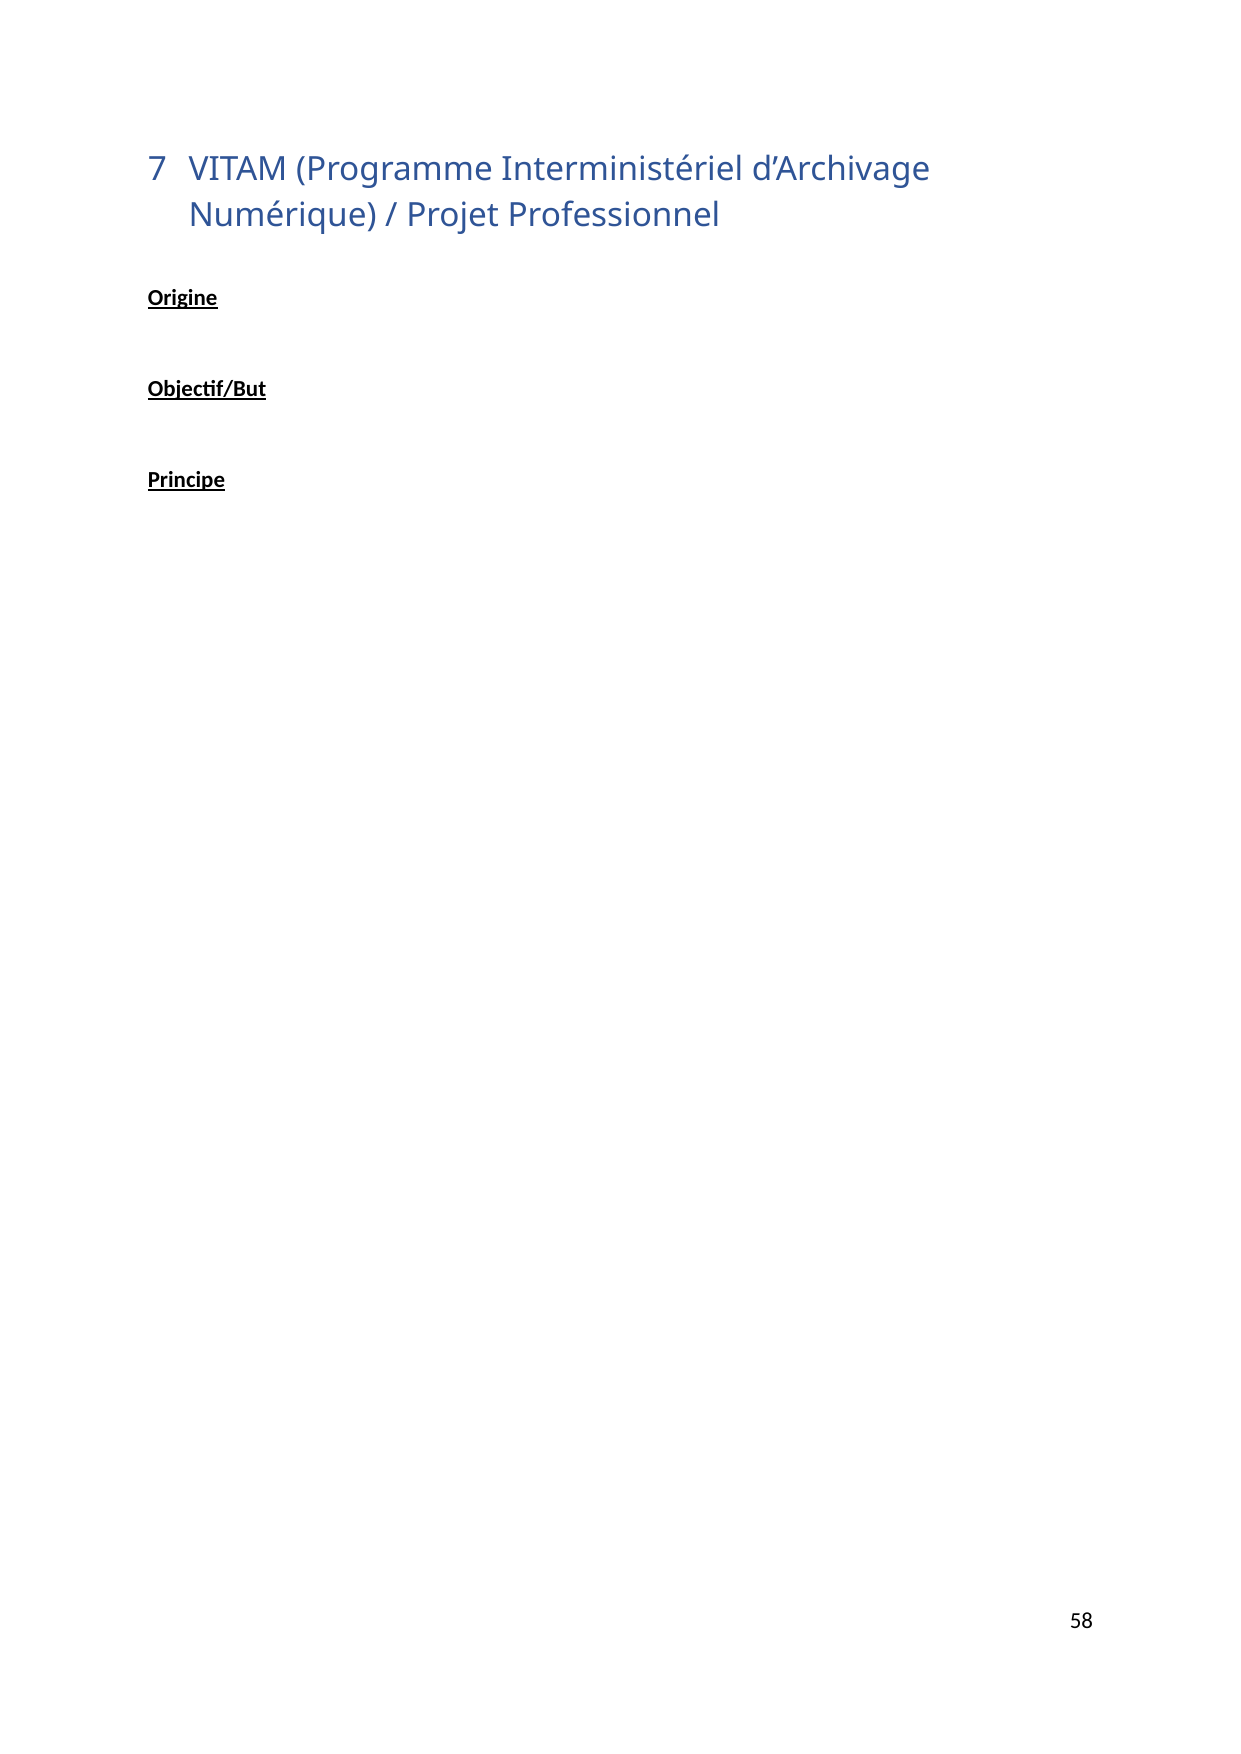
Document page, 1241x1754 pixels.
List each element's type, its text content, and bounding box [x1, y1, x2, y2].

text Principe [148, 465, 1093, 493]
text Objectif/But [148, 374, 1093, 402]
text Origine [148, 283, 1093, 311]
list VITAM (Programme Interministériel d’Archivage Numérique) / Projet Professionnel [148, 144, 1093, 236]
